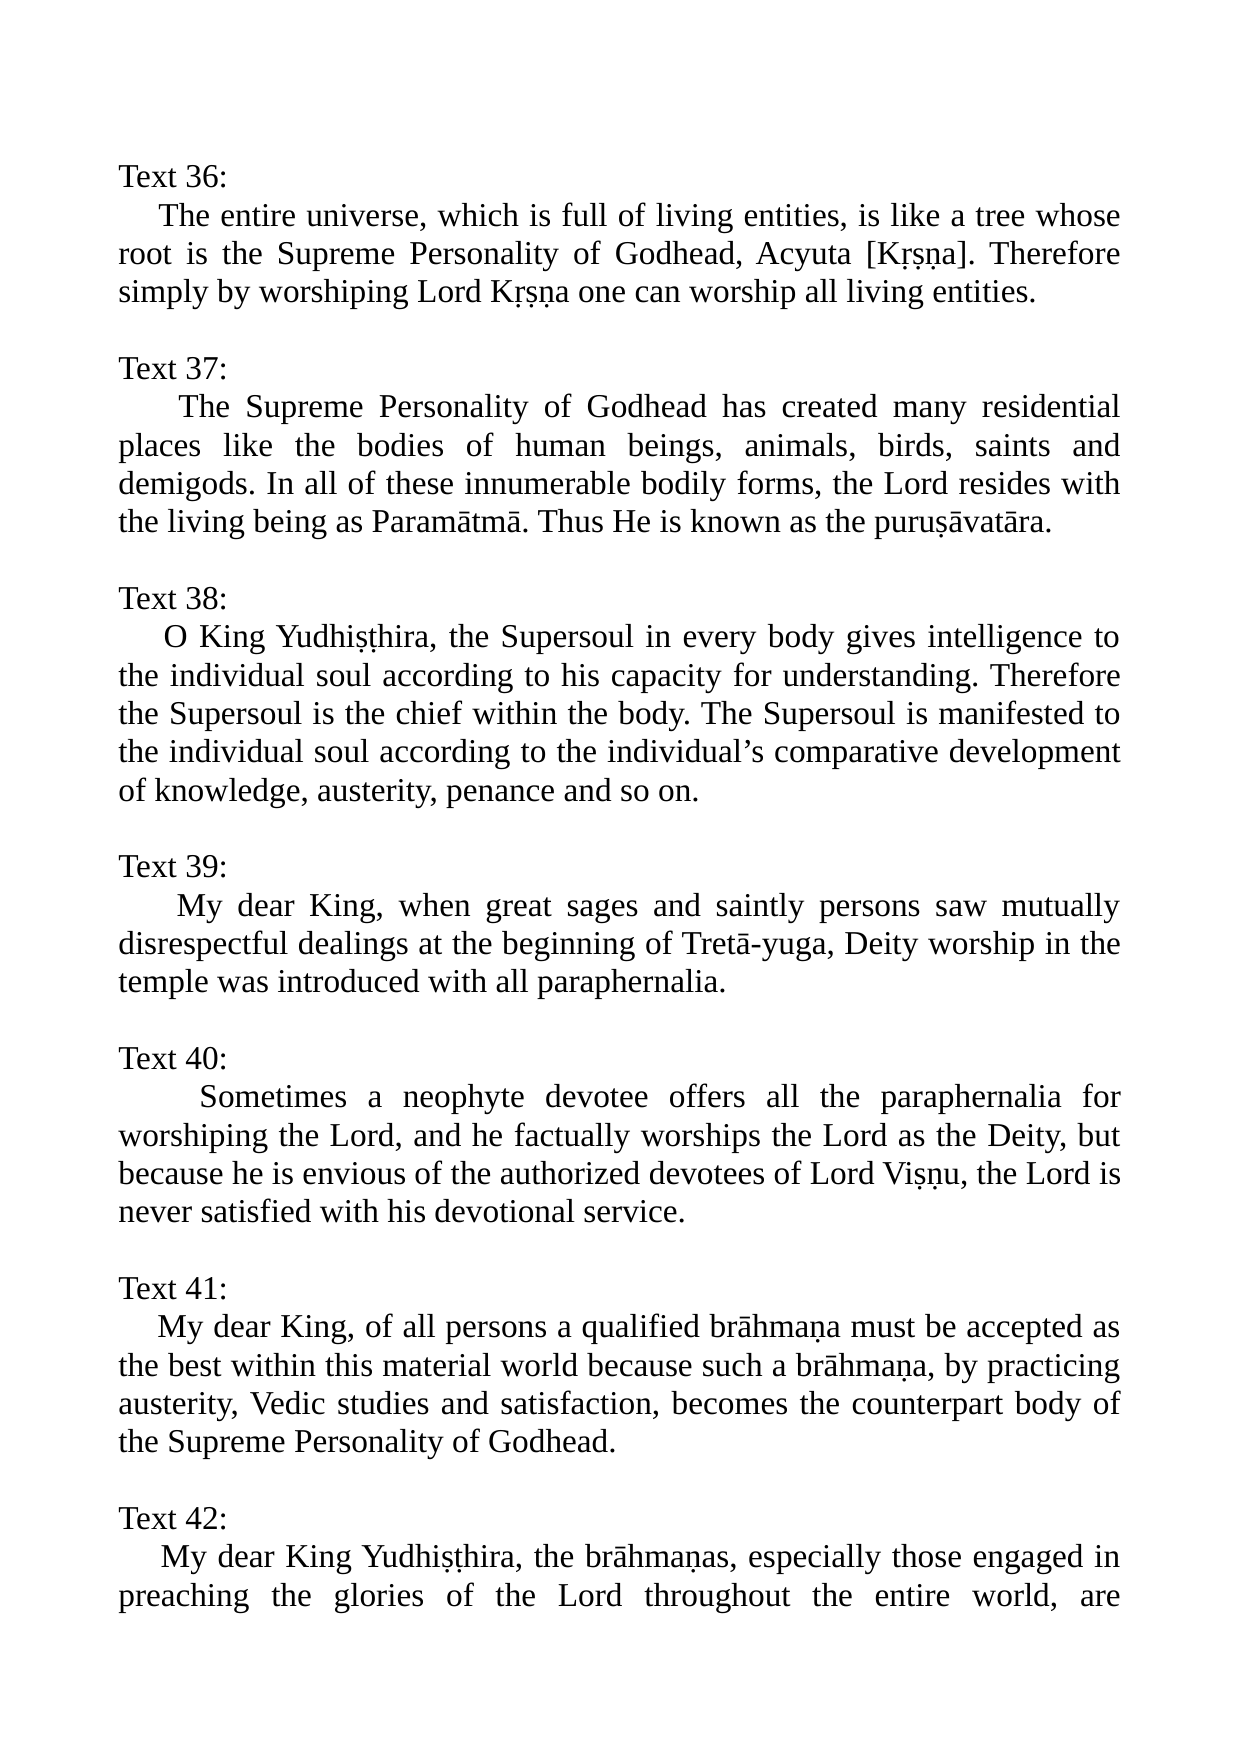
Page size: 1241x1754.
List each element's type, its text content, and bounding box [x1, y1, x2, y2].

text The entire universe, which is full of living entities, is like a tree whose root is the Supreme Personality of Godhead, Acyuta [Kṛṣṇa]. Therefore simply by worshiping Lord Kṛṣṇa one can worship all living entities. [118, 195, 1122, 310]
text My dear King, when great sages and saintly persons saw mutually disrespectful dealings at the beginning of Tretā-yuga, Deity worship in the temple was introduced with all paraphernalia. [118, 885, 1122, 1000]
text O King Yudhiṣṭhira, the Supersoul in every body gives intelligence to the individual soul according to his capacity for understanding. Therefore the Supersoul is the chief within the body. The Supersoul is manifested to the individual soul according to the individual’s comparative development of knowledge, austerity, penance and so on. [118, 616, 1122, 808]
text Text 41: [118, 1268, 1122, 1306]
text My dear King, of all persons a qualified brāhmaṇa must be accepted as the best within this material world because such a brāhmaṇa, by practicing austerity, Vedic studies and satisfaction, becomes the counterpart body of the Supreme Personality of Godhead. [118, 1306, 1122, 1460]
text My dear King Yudhiṣṭhira, the brāhmaṇas, especially those engaged in preaching the glories of the Lord throughout the entire world, are [118, 1536, 1122, 1613]
text Text 38: [118, 578, 1122, 616]
text Sometimes a neophyte devotee offers all the paraphernalia for worshiping the Lord, and he factually worships the Lord as the Deity, but because he is envious of the authorized devotees of Lord Viṣṇu, the Lord is never satisfied with his devotional service. [118, 1076, 1122, 1230]
text Text 36: [118, 156, 1122, 195]
text Text 42: [118, 1498, 1122, 1536]
text Text 37: [118, 348, 1122, 386]
text Text 40: [118, 1038, 1122, 1076]
text The Supreme Personality of Godhead has created many residential places like the bodies of human beings, animals, birds, saints and demigods. In all of these innumerable bodily forms, the Lord resides with the living being as Paramātmā. Thus He is known as the puruṣāvatāra. [118, 386, 1122, 540]
text Text 39: [118, 846, 1122, 885]
